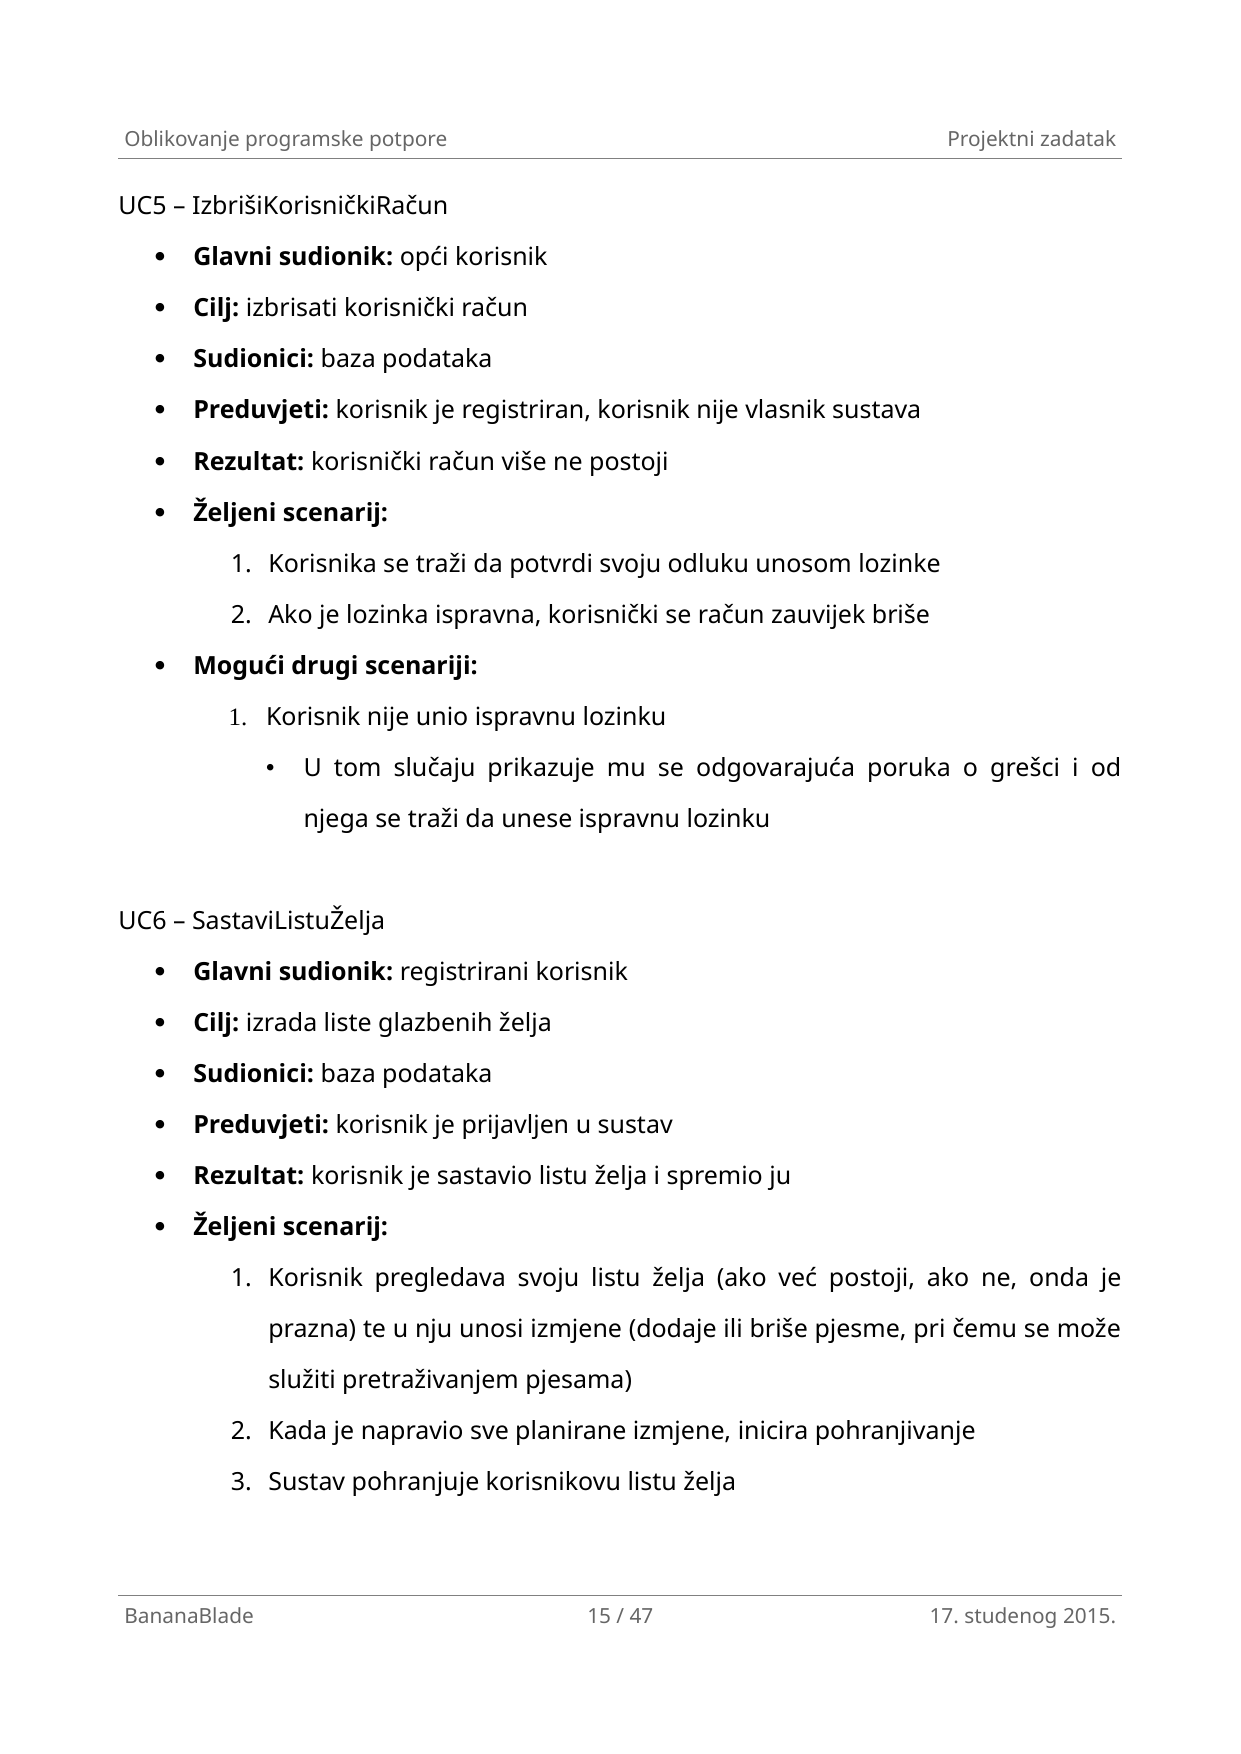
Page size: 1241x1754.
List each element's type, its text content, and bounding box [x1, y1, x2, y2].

list Rezultat: korisnički račun više ne postoji [156, 443, 1122, 477]
list Korisnika se traži da potvrdi svoju odluku unosom lozinke [231, 545, 1122, 579]
list Glavni sudionik: opći korisnik [156, 239, 1122, 273]
list U tom slučaju prikazuje mu se odgovarajuća poruka o grešci i od njega se traži da unese ispravnu lozinku [266, 749, 1122, 834]
list Sustav pohranjuje korisnikovu listu želja [231, 1464, 1122, 1498]
list Glavni sudionik: registrirani korisnik [156, 954, 1122, 988]
list Kada je napravio sve planirane izmjene, inicira pohranjivanje [231, 1413, 1122, 1447]
list Ako je lozinka ispravna, korisnički se račun zauvijek briše [231, 596, 1122, 630]
text UC5 – IzbrišiKorisničkiRačun [118, 188, 1122, 222]
list Cilj: izrada liste glazbenih želja [156, 1005, 1122, 1039]
list Rezultat: korisnik je sastavio listu želja i spremio ju [156, 1158, 1122, 1192]
list Mogući drugi scenariji: [156, 647, 1122, 681]
text UC6 – SastaviListuŽelja [118, 903, 1122, 937]
list Preduvjeti: korisnik je prijavljen u sustav [156, 1107, 1122, 1141]
list Željeni scenarij: [156, 494, 1122, 528]
list Sudionici: baza podataka [156, 1056, 1122, 1090]
list Korisnik pregledava svoju listu želja (ako već postoji, ako ne, onda je prazna) te u nju unosi izmjene (dodaje ili briše pjesme, pri čemu se može služiti pretraživanjem pjesama) [231, 1260, 1122, 1396]
list Preduvjeti: korisnik je registriran, korisnik nije vlasnik sustava [156, 392, 1122, 426]
list Željeni scenarij: [156, 1209, 1122, 1243]
list Sudionici: baza podataka [156, 341, 1122, 375]
list Cilj: izbrisati korisnički račun [156, 290, 1122, 324]
list Korisnik nije unio ispravnu lozinku [228, 698, 1122, 732]
